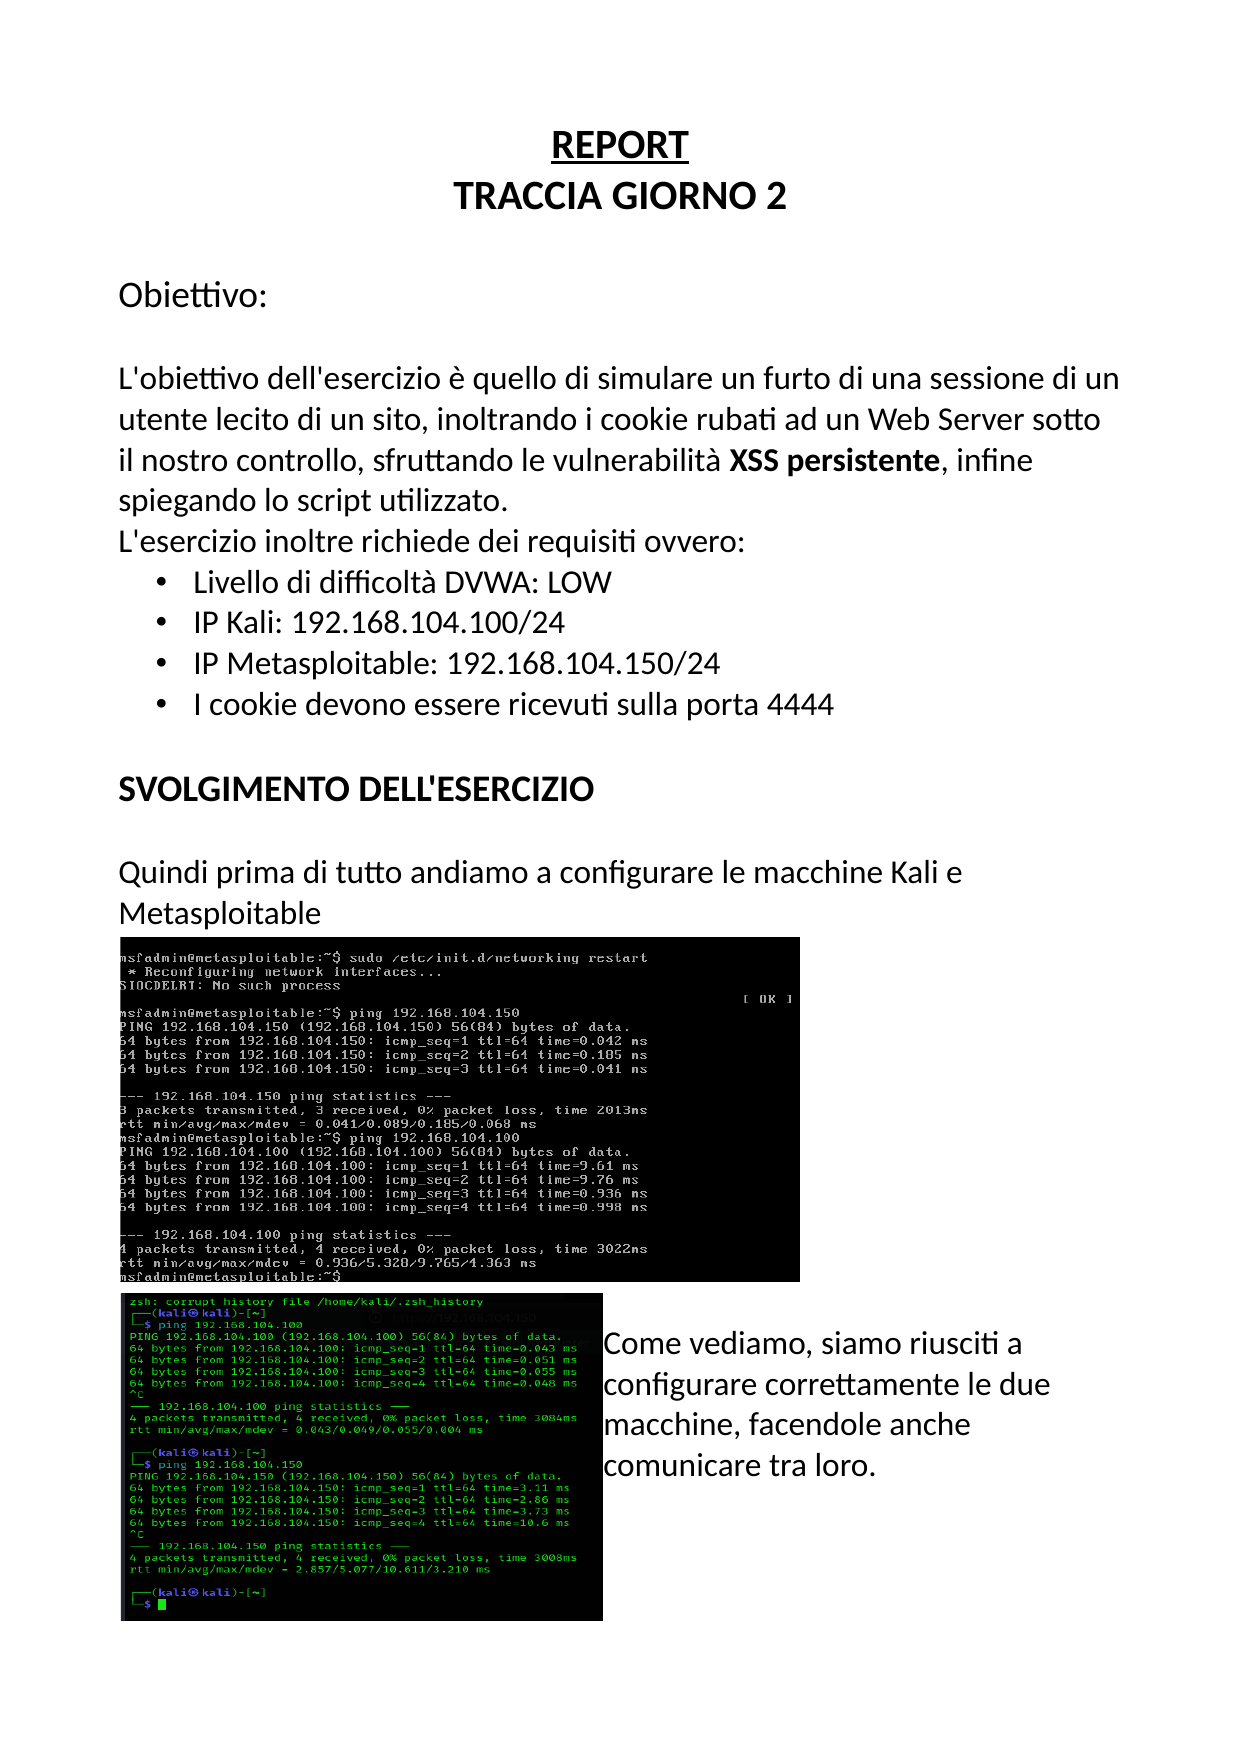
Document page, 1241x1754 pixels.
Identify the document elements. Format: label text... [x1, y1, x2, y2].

text Quindi prima di tutto andiamo a configurare le macchine Kali e Metasploitable [118, 851, 1122, 932]
list Livello di difficoltà DVWA: LOW [156, 561, 1122, 602]
list I cookie devono essere ricevuti sulla porta 4444 [156, 683, 1122, 724]
text Obiettivo: [118, 271, 1122, 316]
picture [120, 937, 800, 1282]
text L'esercizio inoltre richiede dei requisiti ovvero: [118, 520, 1122, 561]
text L'obiettivo dell'esercizio è quello di simulare un furto di una sessione di un utente lecito di un sito, inoltrando i cookie rubati ad un Web Server sotto il nostro controllo, sfruttando le vulnerabilità XSS persistente, infine spiegando lo script utilizzato. [118, 357, 1122, 520]
text SVOLGIMENTO DELL'ESERCIZIO [118, 764, 1122, 810]
picture [120, 1293, 603, 1621]
text Come vediamo, siamo riusciti a configurare correttamente le due macchine, facendole anche comunicare tra loro. [603, 1322, 1122, 1485]
text TRACCIA GIORNO 2 [118, 169, 1122, 220]
text REPORT [118, 118, 1122, 169]
list IP Kali: 192.168.104.100/24 [156, 602, 1122, 642]
list IP Metasploitable: 192.168.104.150/24 [156, 642, 1122, 683]
